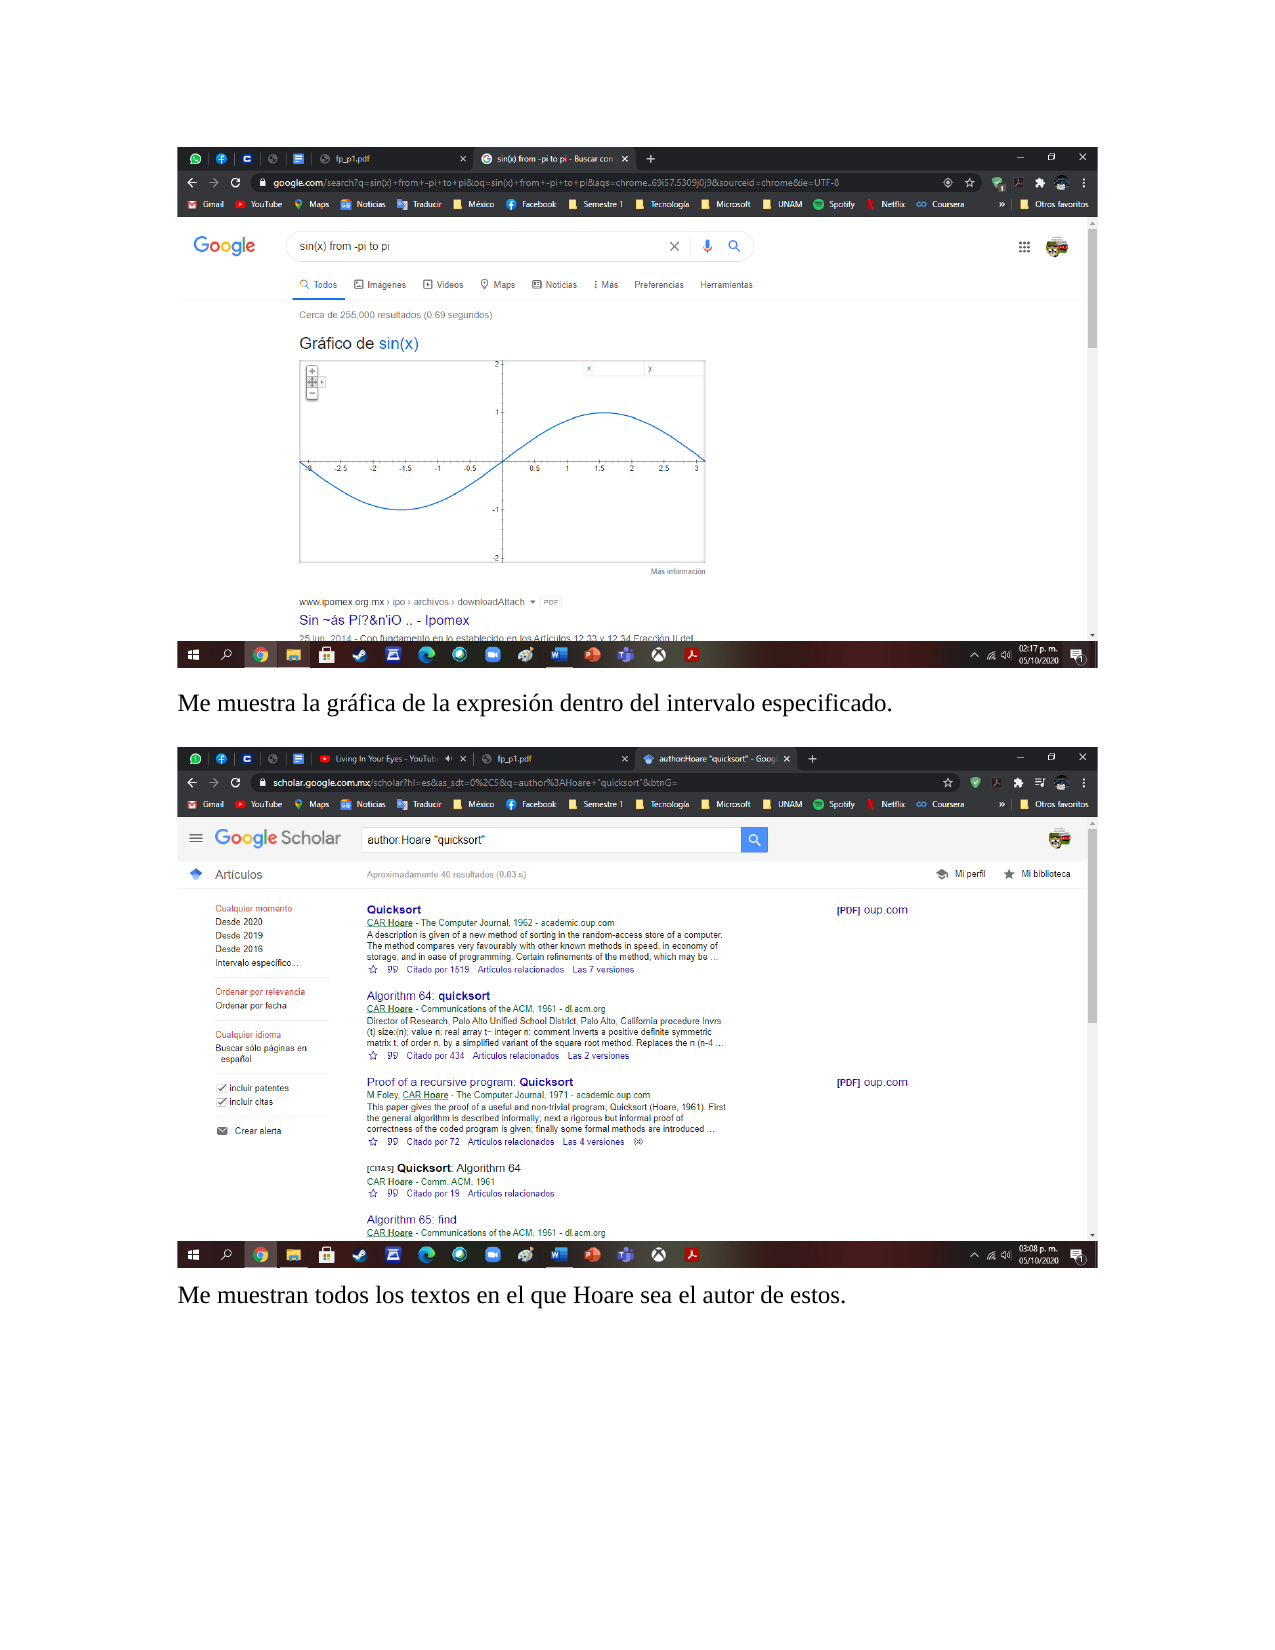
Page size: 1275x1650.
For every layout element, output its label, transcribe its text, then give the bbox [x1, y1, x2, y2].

picture [177, 147, 1098, 668]
picture [177, 747, 1098, 1268]
text Me muestran todos los textos en el que Hoare sea el autor de estos. [177, 1280, 1098, 1308]
text Me muestra la gráfica de la expresión dentro del intervalo especificado. [177, 688, 1098, 717]
